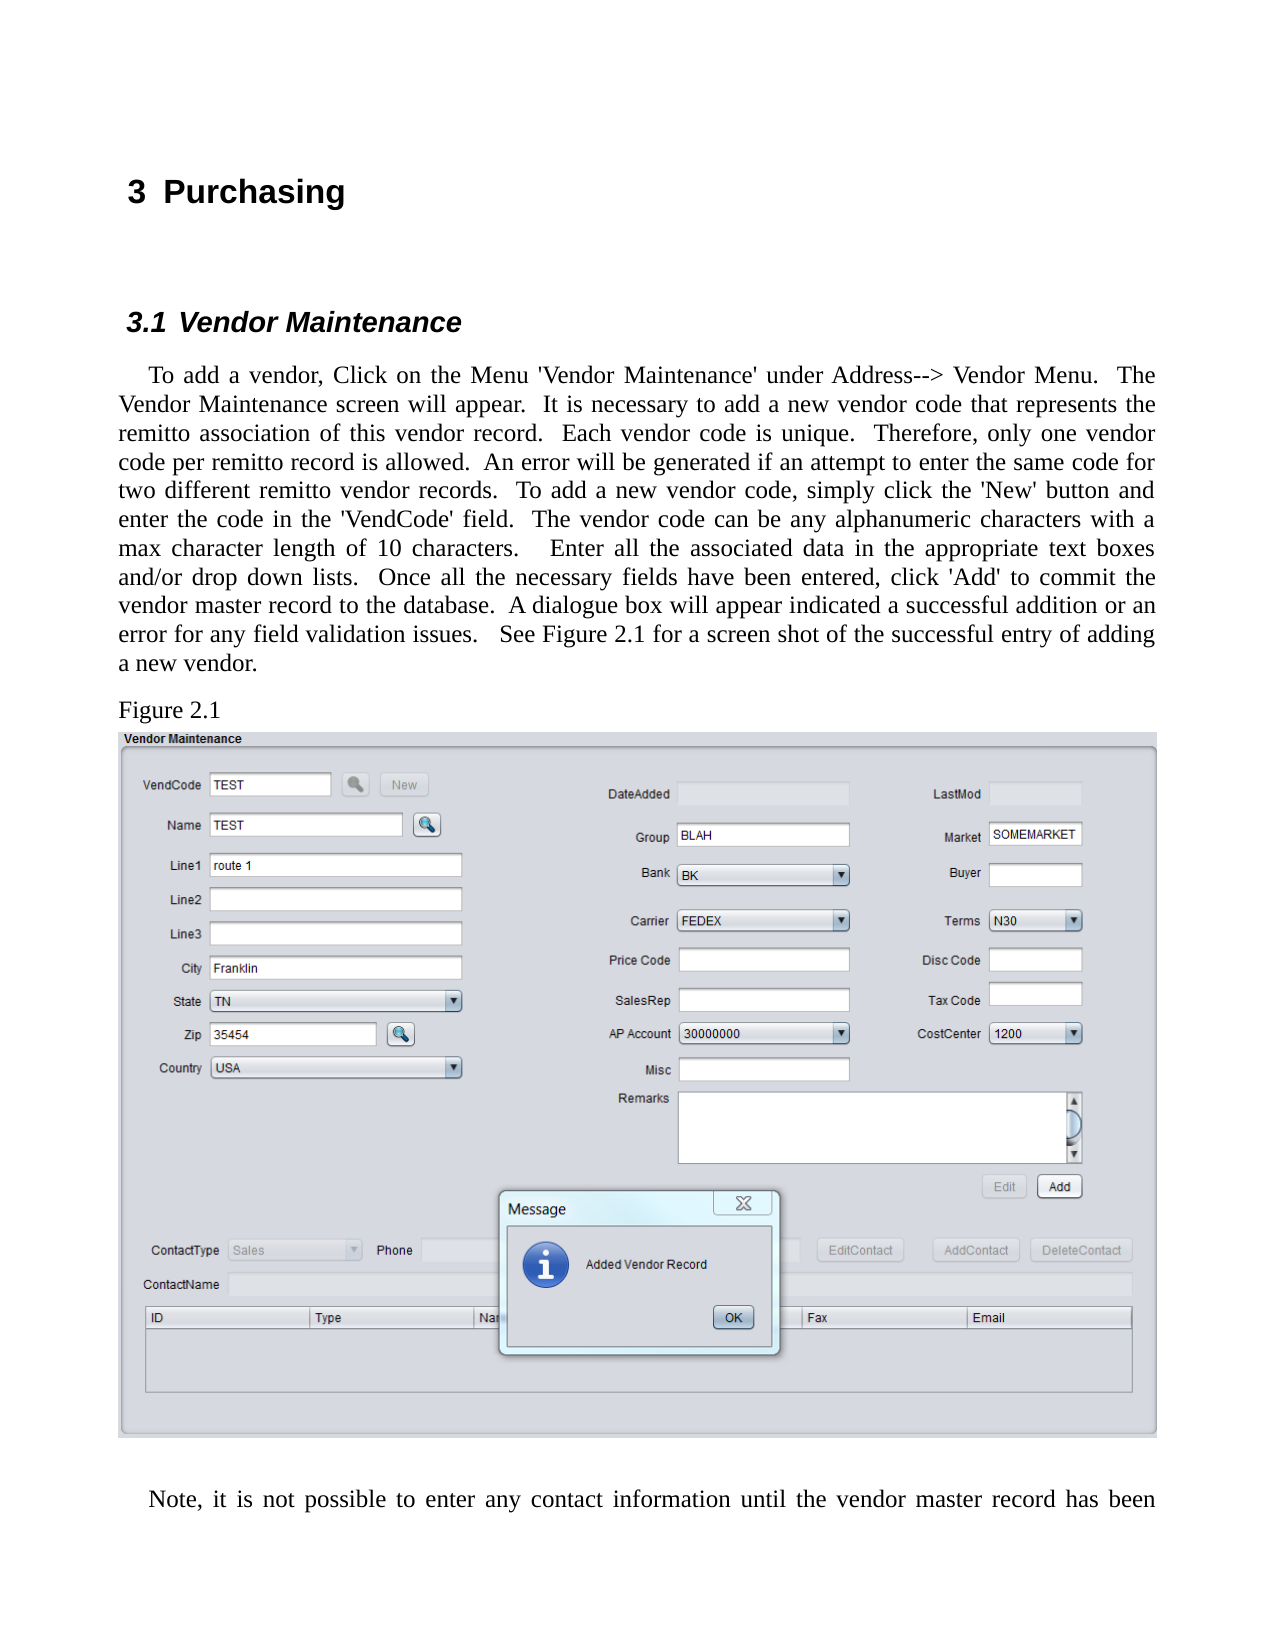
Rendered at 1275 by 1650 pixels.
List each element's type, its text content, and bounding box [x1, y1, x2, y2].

text To add a vendor, Click on the Menu 'Vendor Maintenance' under Address--> Vendor Menu. The Vendor Maintenance screen will appear. It is necessary to add a new vendor code that represents the remitto association of this vendor record. Each vendor code is unique. Therefore, only one vendor code per remitto record is allowed. An error will be generated if an attempt to enter the same code for two different remitto vendor records. To add a new vendor code, simply click the 'New' button and enter the code in the 'VendCode' field. The vendor code can be any alphanumeric characters with a max character length of 10 characters. Enter all the associated data in the appropriate text boxes and/or drop down lists. Once all the necessary fields have been entered, click 'Add' to commit the vendor master record to the database. A dialogue box will appear indicated a successful addition or an error for any field validation issues. See Figure 2.1 for a screen shot of the successful entry of adding a new vendor. [118, 361, 1157, 677]
picture [118, 732, 1157, 1438]
text Note, it is not possible to enter any contact information until the vendor master record has been [118, 1484, 1157, 1513]
text Figure 2.1 [118, 695, 1157, 723]
subtitle Vendor Maintenance [118, 306, 1157, 339]
subtitle Purchasing [118, 172, 1157, 211]
